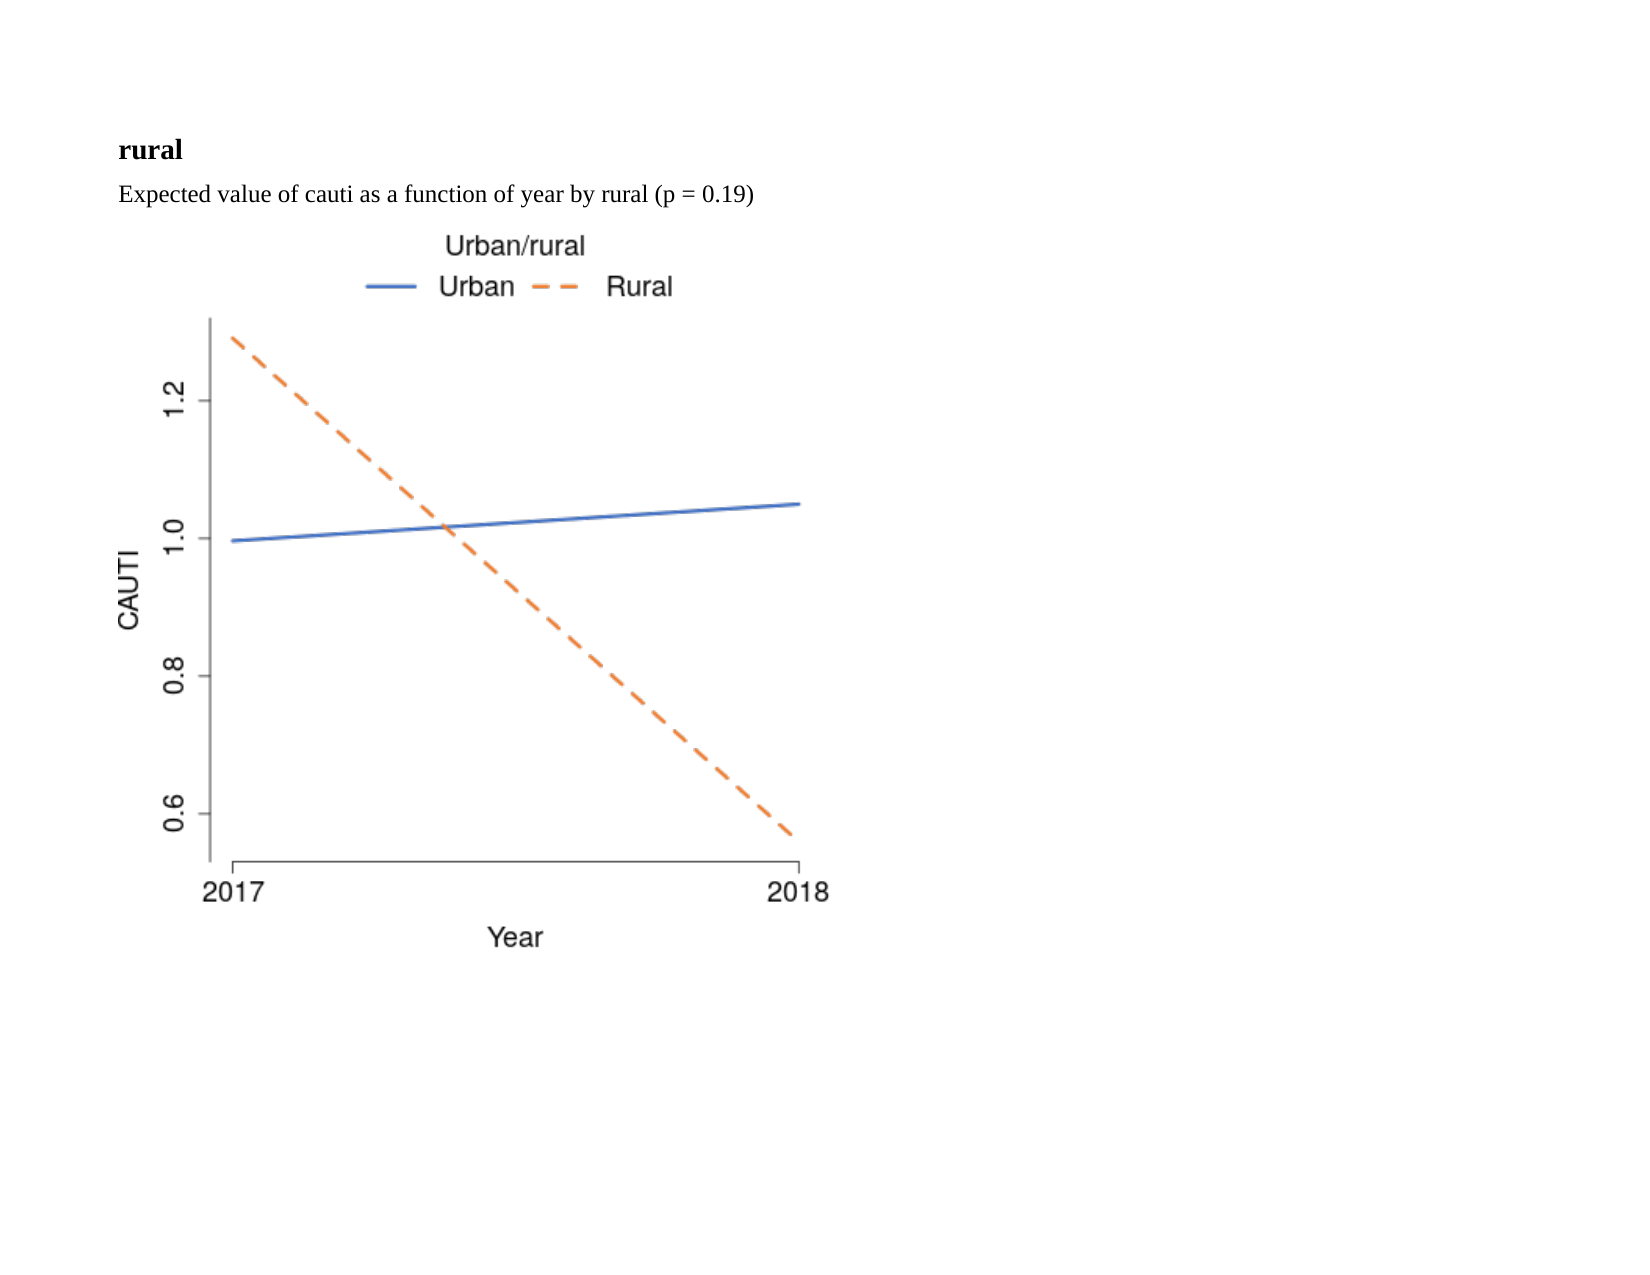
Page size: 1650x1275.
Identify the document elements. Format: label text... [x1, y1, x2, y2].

subtitle rural [118, 133, 1532, 166]
picture [118, 226, 869, 977]
text Expected value of cauti as a function of year by rural (p = 0.19) [118, 179, 1532, 207]
